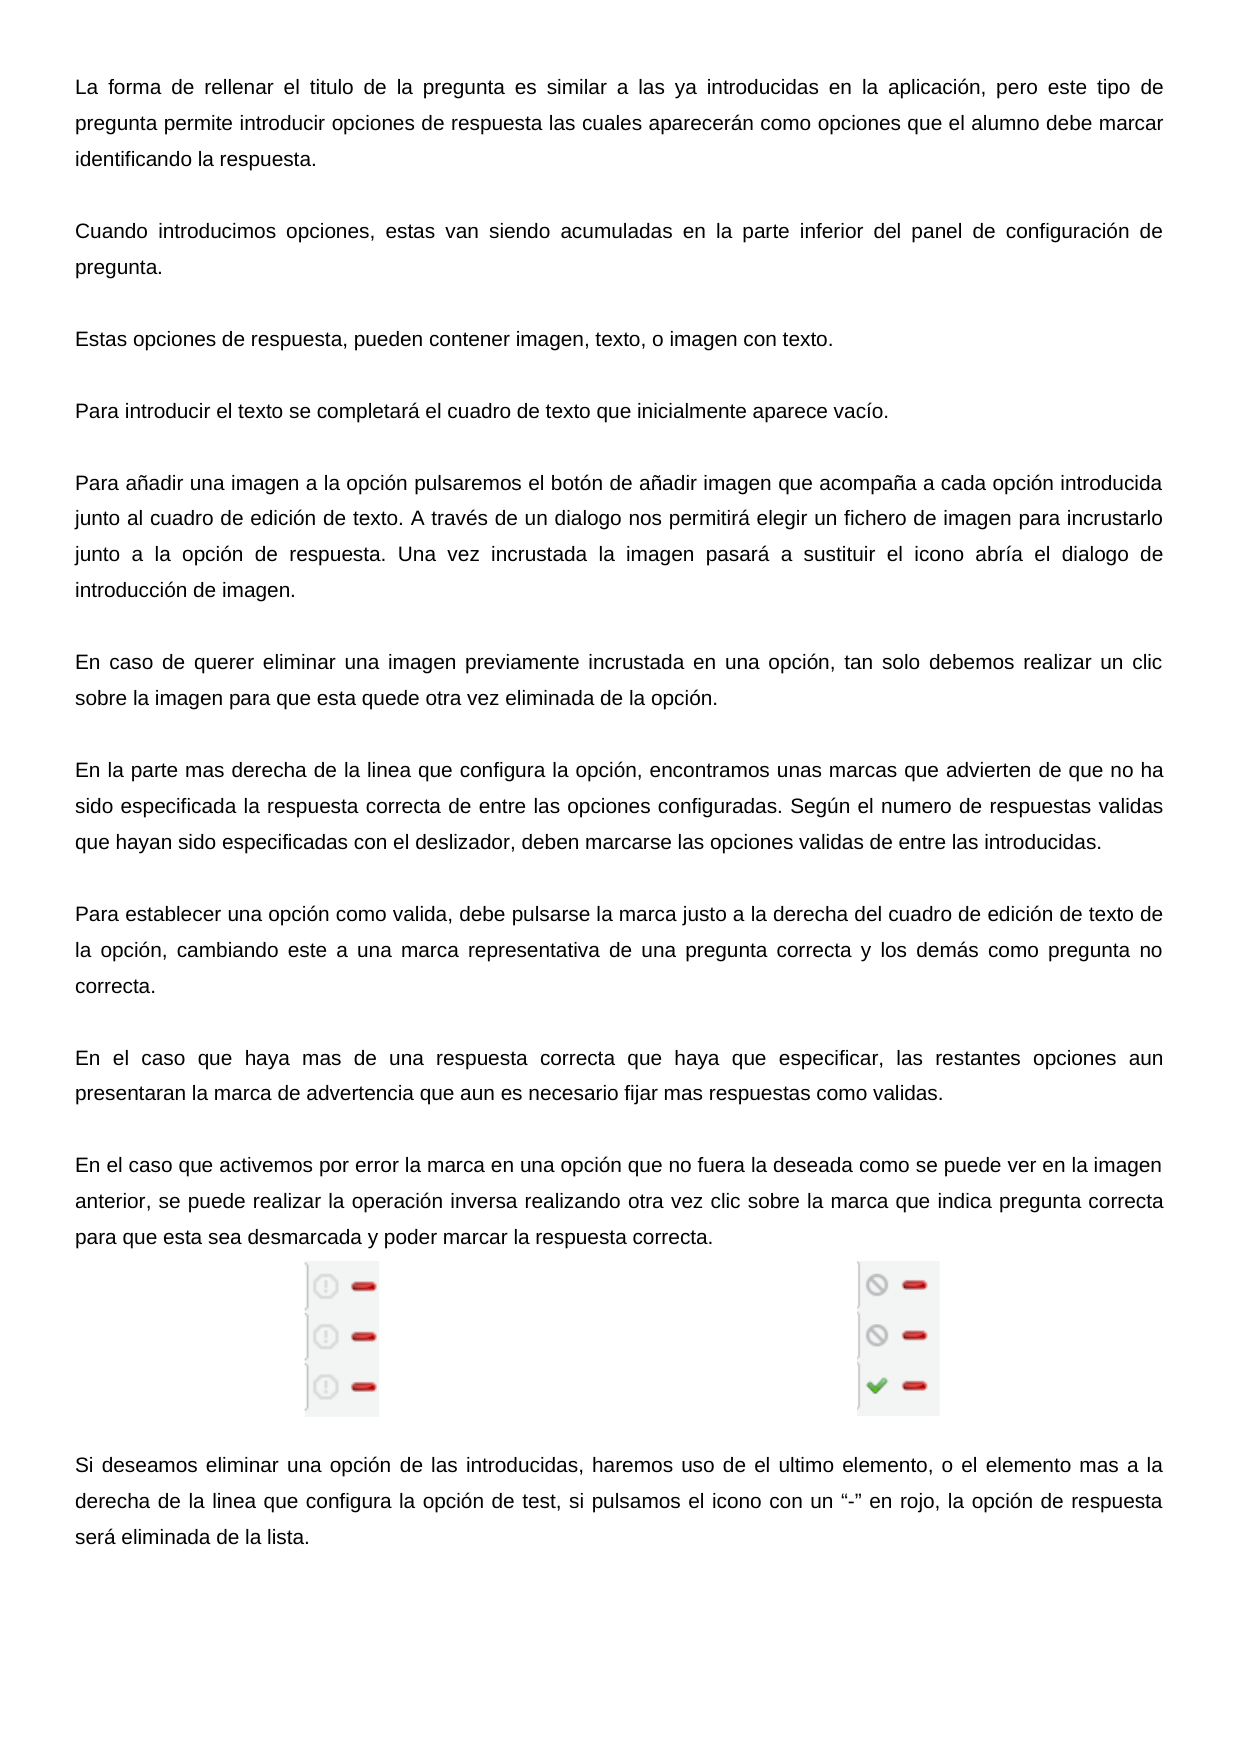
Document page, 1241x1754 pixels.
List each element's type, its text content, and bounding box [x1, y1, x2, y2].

text En el caso que haya mas de una respuesta correcta que haya que especificar, las restantes opciones aun presentaran la marca de advertencia que aun es necesario fijar mas respuestas como validas. [75, 1045, 1165, 1105]
text En el caso que activemos por error la marca en una opción que no fuera la deseada como se puede ver en la imagen anterior, se puede realizar la operación inversa realizando otra vez clic sobre la marca que indica pregunta correcta para que esta sea desmarcada y poder marcar la respuesta correcta. [75, 1153, 1165, 1249]
text Para añadir una imagen a la opción pulsaremos el botón de añadir imagen que acompaña a cada opción introducida junto al cuadro de edición de texto. A través de un dialogo nos permitirá elegir un fichero de imagen para incrustarlo junto a la opción de respuesta. Una vez incrustada la imagen pasará a sustituir el icono abría el dialogo de introducción de imagen. [75, 470, 1165, 602]
table_header [64, 1261, 304, 1417]
text En la parte mas derecha de la linea que configura la opción, encontramos unas marcas que advierten de que no ha sido especificada la respuesta correcta de entre las opciones configuradas. Según el numero de respuestas validas que hayan sido especificadas con el deslizador, deben marcarse las opciones validas de entre las introducidas. [75, 758, 1165, 854]
text La forma de rellenar el titulo de la pregunta es similar a las ya introducidas en la aplicación, pero este tipo de pregunta permite introducir opciones de respuesta las cuales aparecerán como opciones que el alumno debe marcar identificando la respuesta. [75, 75, 1165, 171]
table_header [620, 1261, 1176, 1417]
text Para introducir el texto se completará el cuadro de texto que inicialmente aparece vacío. [75, 398, 1165, 422]
text Si deseamos eliminar una opción de las introducidas, haremos uso de el ultimo elemento, o el elemento mas a la derecha de la linea que configura la opción de test, si pulsamos el icono con un “-” en rojo, la opción de respuesta será eliminada de la lista. [75, 1453, 1165, 1549]
picture [304, 1261, 380, 1417]
text En caso de querer eliminar una imagen previamente incrustada en una opción, tan solo debemos realizar un clic sobre la imagen para que esta quede otra vez eliminada de la opción. [75, 650, 1165, 710]
table_header [380, 1261, 620, 1417]
picture [857, 1261, 940, 1416]
text Para establecer una opción como valida, debe pulsarse la marca justo a la derecha del cuadro de edición de texto de la opción, cambiando este a una marca representativa de una pregunta correcta y los demás como pregunta no correcta. [75, 902, 1165, 997]
text Cuando introducimos opciones, estas van siendo acumuladas en la parte inferior del panel de configuración de pregunta. [75, 219, 1165, 279]
text Estas opciones de respuesta, pueden contener imagen, texto, o imagen con texto. [75, 327, 1165, 351]
